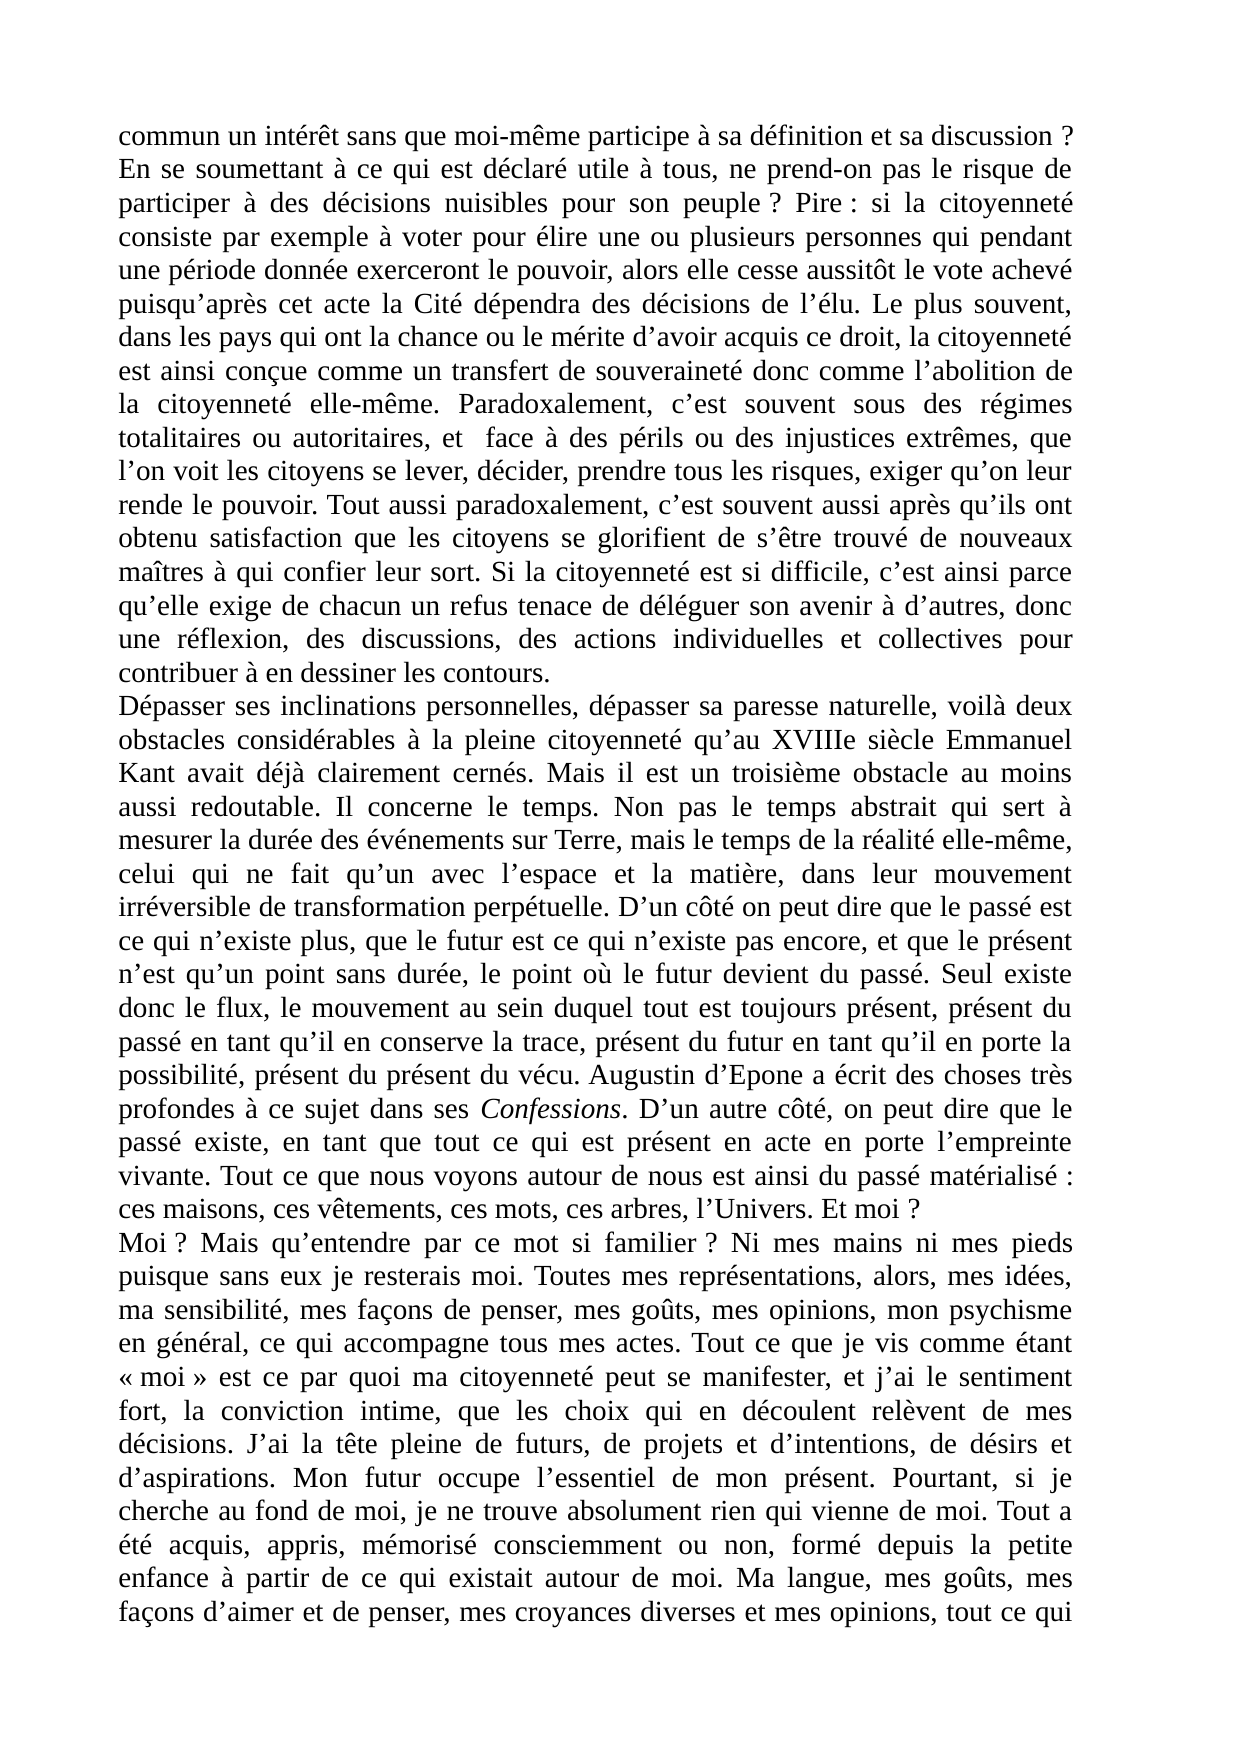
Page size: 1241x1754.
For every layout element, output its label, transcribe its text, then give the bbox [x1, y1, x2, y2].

text Moi ? Mais qu’entendre par ce mot si familier ? Ni mes mains ni mes pieds puisque sans eux je resterais moi. Toutes mes représentations, alors, mes idées, ma sensibilité, mes façons de penser, mes goûts, mes opinions, mon psychisme en général, ce qui accompagne tous mes actes. Tout ce que je vis comme étant « moi » est ce par quoi ma citoyenneté peut se manifester, et j’ai le sentiment fort, la conviction intime, que les choix qui en découlent relèvent de mes décisions. J’ai la tête pleine de futurs, de projets et d’intentions, de désirs et d’aspirations. Mon futur occupe l’essentiel de mon présent. Pourtant, si je cherche au fond de moi, je ne trouve absolument rien qui vienne de moi. Tout a été acquis, appris, mémorisé consciemment ou non, formé depuis la petite enfance à partir de ce qui existait autour de moi. Ma langue, mes goûts, mes façons d’aimer et de penser, mes croyances diverses et mes opinions, tout ce qui [118, 1225, 1074, 1627]
text commun un intérêt sans que moi-même participe à sa définition et sa discussion ? En se soumettant à ce qui est déclaré utile à tous, ne prend-on pas le risque de participer à des décisions nuisibles pour son peuple ? Pire : si la citoyenneté consiste par exemple à voter pour élire une ou plusieurs personnes qui pendant une période donnée exerceront le pouvoir, alors elle cesse aussitôt le vote achevé puisqu’après cet acte la Cité dépendra des décisions de l’élu. Le plus souvent, dans les pays qui ont la chance ou le mérite d’avoir acquis ce droit, la citoyenneté est ainsi conçue comme un transfert de souveraineté donc comme l’abolition de la citoyenneté elle-même. Paradoxalement, c’est souvent sous des régimes totalitaires ou autoritaires, et face à des périls ou des injustices extrêmes, que l’on voit les citoyens se lever, décider, prendre tous les risques, exiger qu’on leur rende le pouvoir. Tout aussi paradoxalement, c’est souvent aussi après qu’ils ont obtenu satisfaction que les citoyens se glorifient de s’être trouvé de nouveaux maîtres à qui confier leur sort. Si la citoyenneté est si difficile, c’est ainsi parce qu’elle exige de chacun un refus tenace de déléguer son avenir à d’autres, donc une réflexion, des discussions, des actions individuelles et collectives pour contribuer à en dessiner les contours. [118, 118, 1074, 688]
text Dépasser ses inclinations personnelles, dépasser sa paresse naturelle, voilà deux obstacles considérables à la pleine citoyenneté qu’au XVIIIe siècle Emmanuel Kant avait déjà clairement cernés. Mais il est un troisième obstacle au moins aussi redoutable. Il concerne le temps. Non pas le temps abstrait qui sert à mesurer la durée des événements sur Terre, mais le temps de la réalité elle-même, celui qui ne fait qu’un avec l’espace et la matière, dans leur mouvement irréversible de transformation perpétuelle. D’un côté on peut dire que le passé est ce qui n’existe plus, que le futur est ce qui n’existe pas encore, et que le présent n’est qu’un point sans durée, le point où le futur devient du passé. Seul existe donc le flux, le mouvement au sein duquel tout est toujours présent, présent du passé en tant qu’il en conserve la trace, présent du futur en tant qu’il en porte la possibilité, présent du présent du vécu. Augustin d’Epone a écrit des choses très profondes à ce sujet dans ses Confessions. D’un autre côté, on peut dire que le passé existe, en tant que tout ce qui est présent en acte en porte l’empreinte vivante. Tout ce que nous voyons autour de nous est ainsi du passé matérialisé : ces maisons, ces vêtements, ces mots, ces arbres, l’Univers. Et moi ? [118, 688, 1074, 1225]
